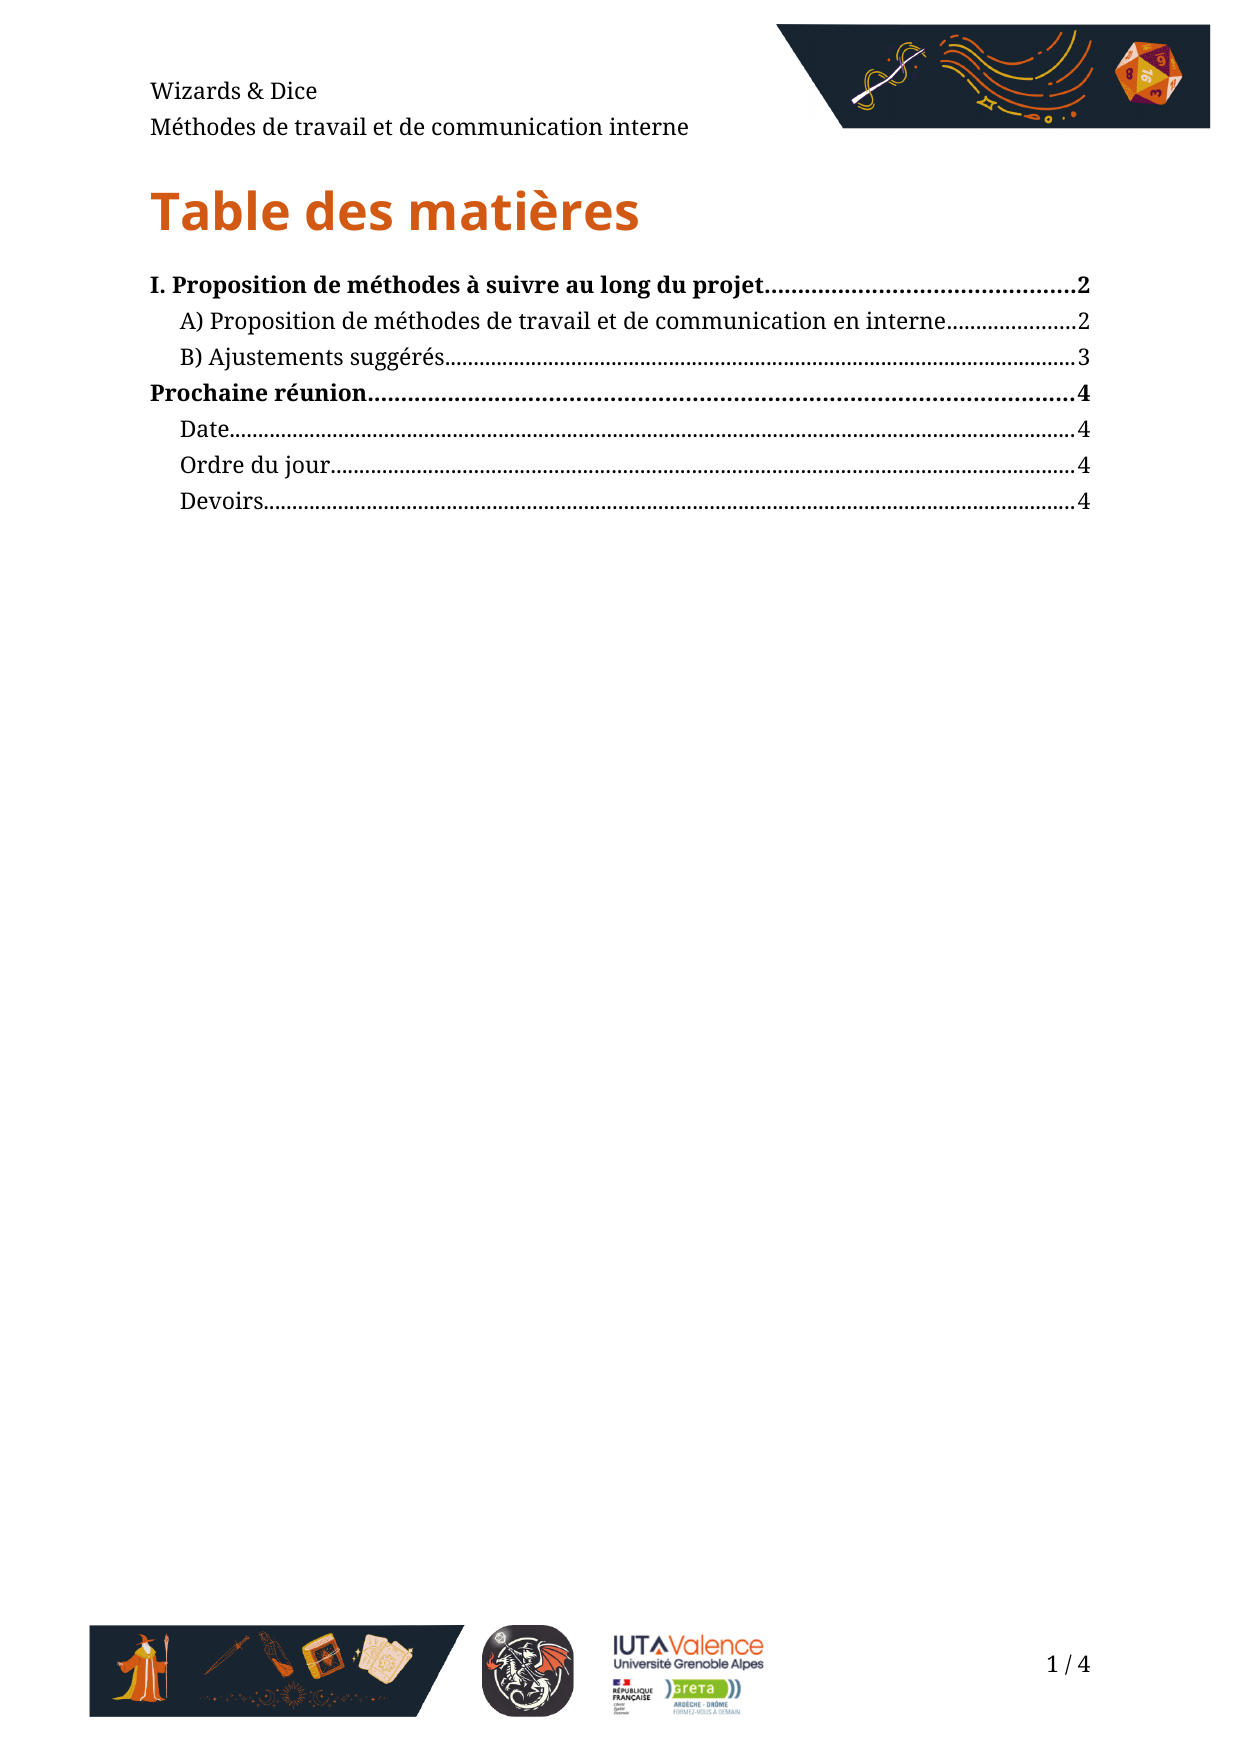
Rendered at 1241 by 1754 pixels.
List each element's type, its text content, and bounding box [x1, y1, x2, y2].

text A) Proposition de méthodes de travail et de communication en interne 2 [179, 305, 1090, 336]
text Date 4 [179, 413, 1090, 444]
picture [771, 21, 1218, 131]
text I. Proposition de méthodes à suivre au long du projet 2 [150, 269, 1090, 300]
text Ordre du jour 4 [179, 449, 1090, 480]
text Devoirs 4 [179, 485, 1090, 516]
picture [81, 1614, 788, 1726]
text B) Ajustements suggérés 3 [179, 341, 1090, 372]
text Prochaine réunion 4 [150, 377, 1090, 408]
subtitle Table des matières [150, 175, 1090, 246]
